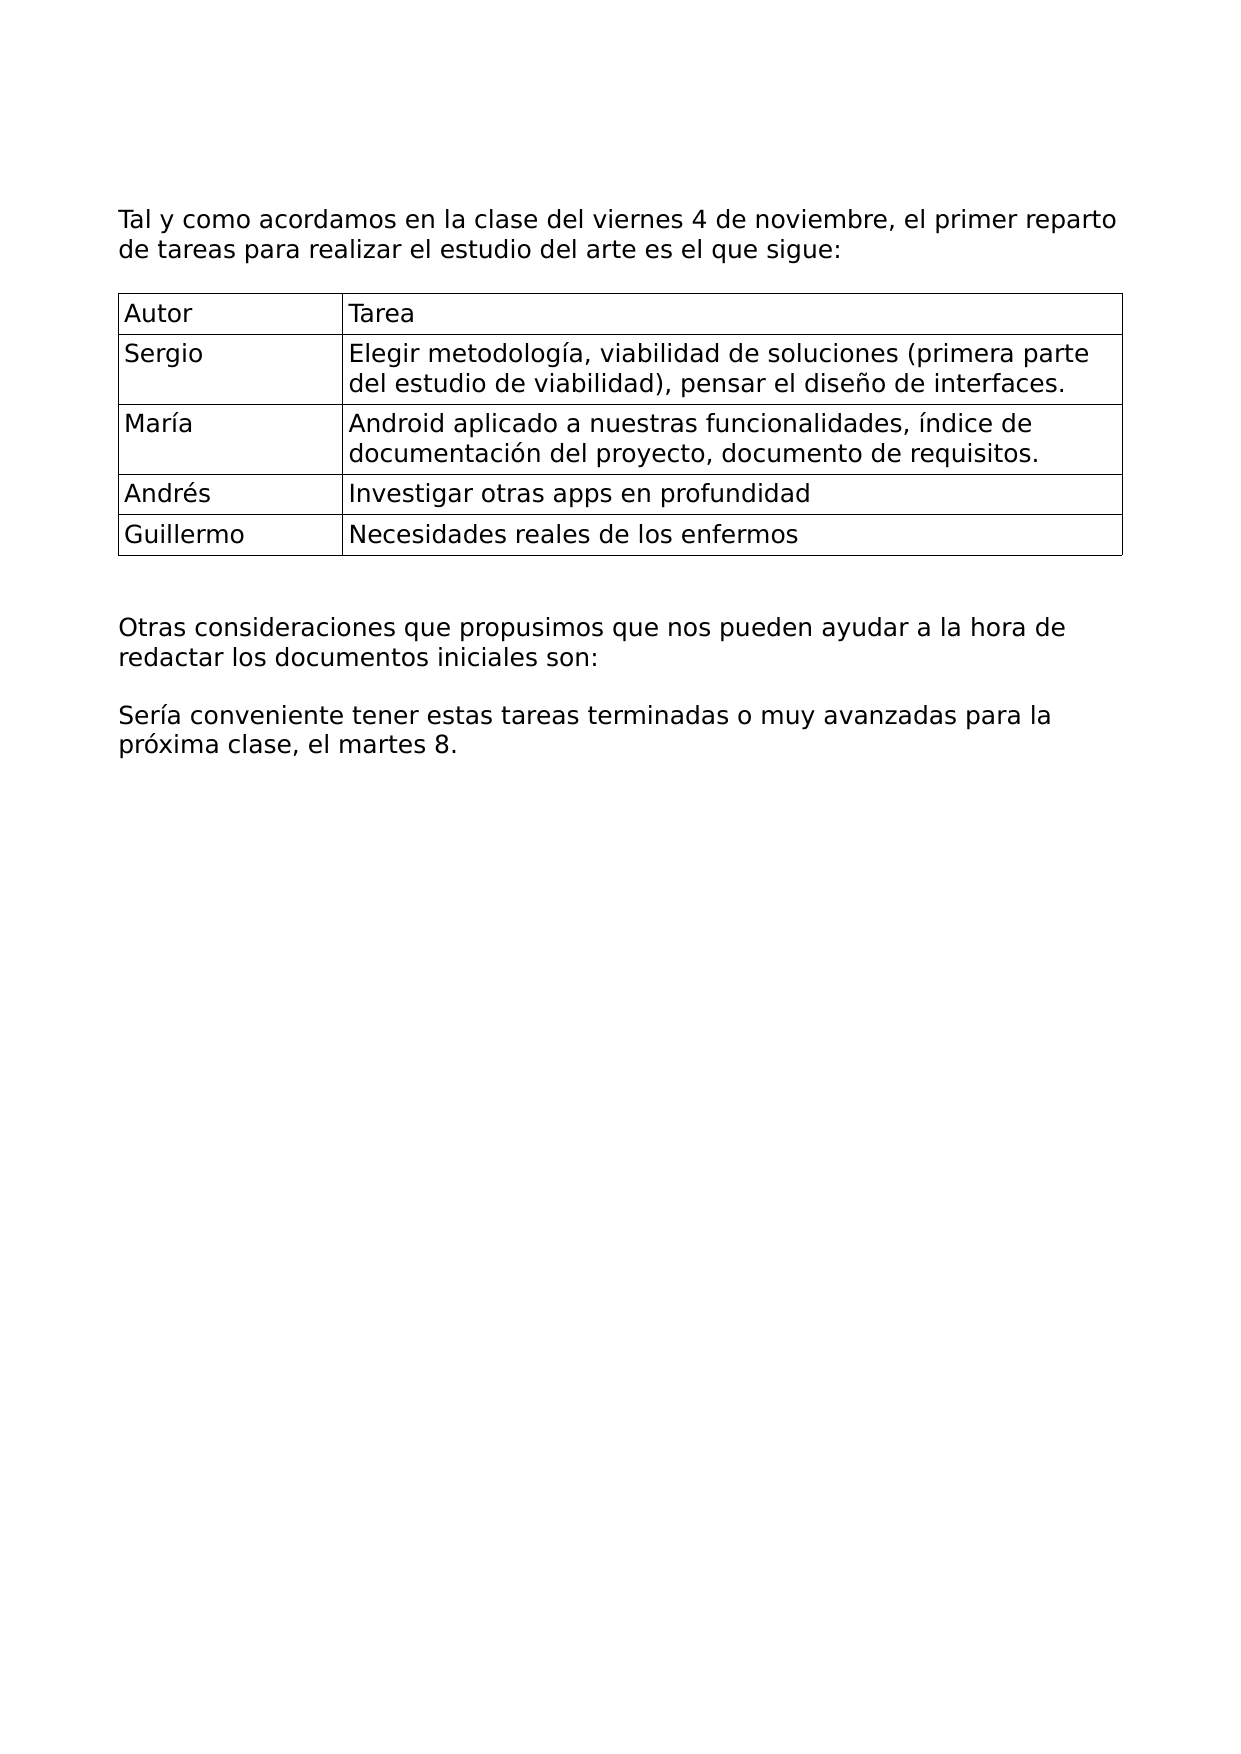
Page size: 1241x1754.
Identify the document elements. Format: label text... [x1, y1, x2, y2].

text Tal y como acordamos en la clase del viernes 4 de noviembre, el primer reparto de tareas para realizar el estudio del arte es el que sigue: [118, 206, 1122, 264]
table_header Autor [119, 294, 342, 334]
table_cell Sergio [119, 335, 342, 404]
table_cell Investigar otras apps en profundidad [343, 475, 1122, 514]
table_cell Andrés [119, 475, 342, 514]
text Sería conveniente tener estas tareas terminadas o muy avanzadas para la próxima clase, el martes 8. [118, 701, 1122, 759]
table_cell Elegir metodología, viabilidad de soluciones (primera parte del estudio de viabilidad), pensar el diseño de interfaces. [343, 335, 1122, 404]
table_header Tarea [343, 294, 1122, 334]
table_cell Guillermo [119, 515, 342, 555]
table_cell Necesidades reales de los enfermos [343, 515, 1122, 555]
text Otras consideraciones que propusimos que nos pueden ayudar a la hora de redactar los documentos iniciales son: [118, 613, 1122, 672]
table_cell Android aplicado a nuestras funcionalidades, índice de documentación del proyecto, documento de requisitos. [343, 405, 1122, 474]
table_cell María [119, 405, 342, 474]
